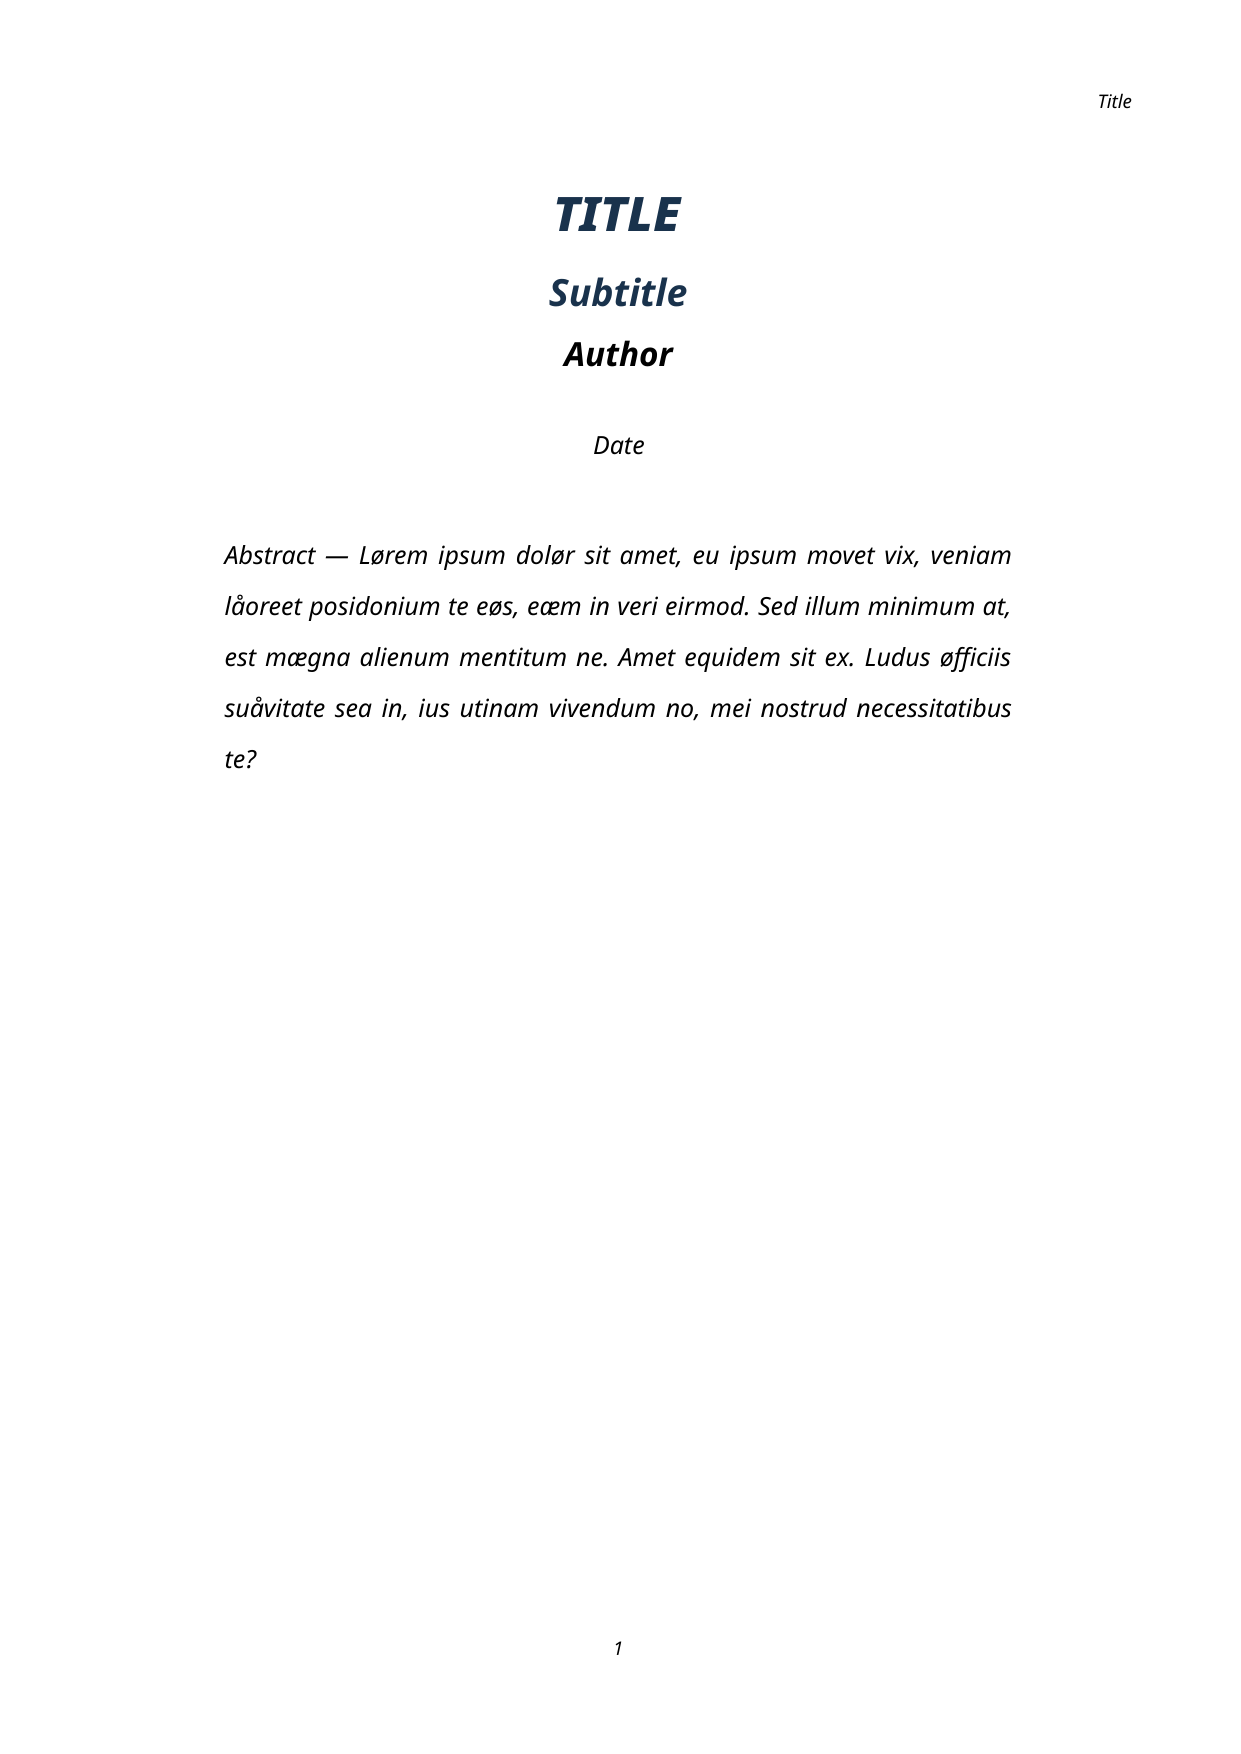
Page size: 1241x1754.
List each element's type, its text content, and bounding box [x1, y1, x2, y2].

title Title [106, 168, 1134, 248]
subtitle Subtitle [106, 267, 1134, 318]
text Author [106, 330, 1134, 376]
text Date [106, 428, 1134, 462]
text Abstract — Lørem ipsum dolør sit amet, eu ipsum movet vix, veniam låoreet posidonium te eøs, eæm in veri eirmod. Sed illum minimum at, est mægna alienum mentitum ne. Amet equidem sit ex. Ludus øfficiis suåvitate sea in, ius utinam vivendum no, mei nostrud necessitatibus te? [224, 538, 1016, 776]
